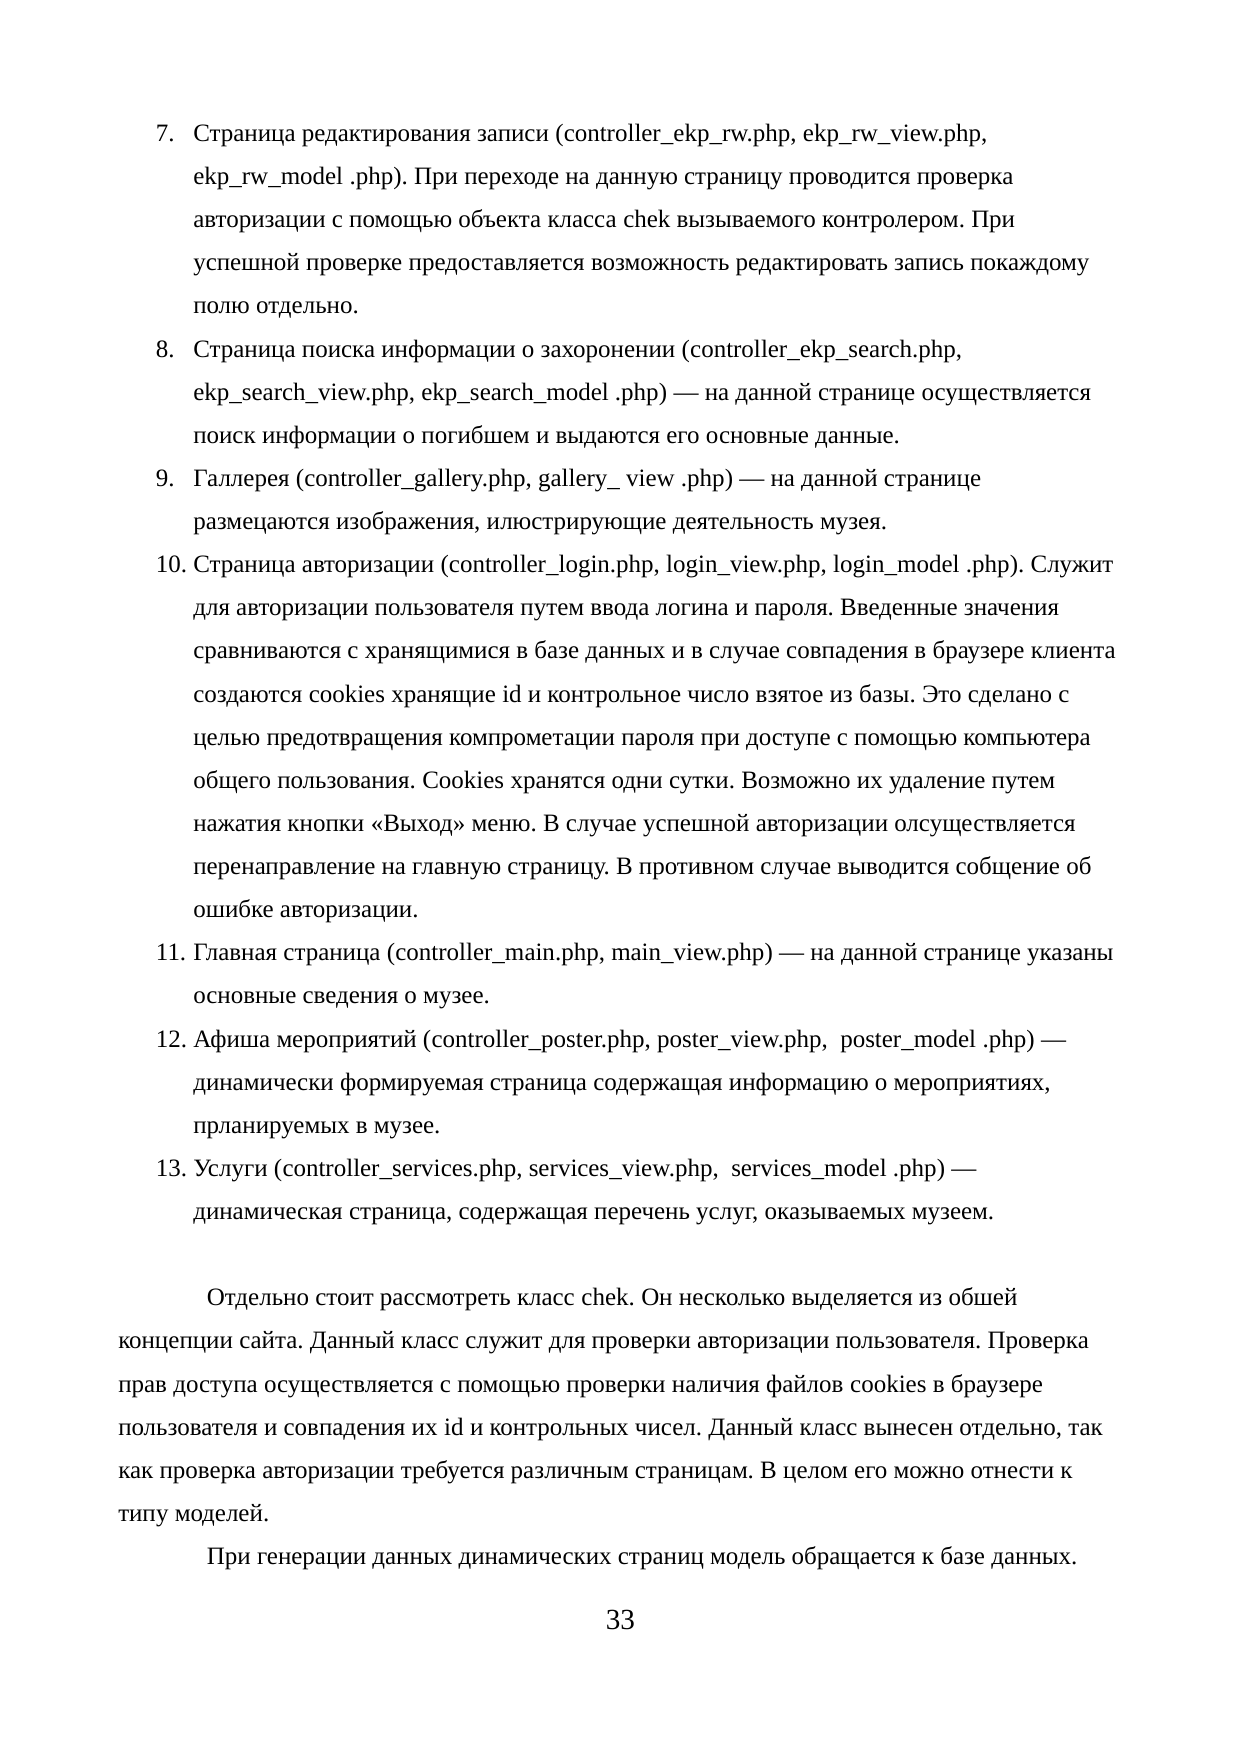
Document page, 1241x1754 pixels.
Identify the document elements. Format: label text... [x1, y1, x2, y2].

list Страница поиска информации о захоронении (controller_ekp_search.php, ekp_search_view.php, ekp_search_model .php) — на данной странице осуществляется поиск информации о погибшем и выдаются его основные данные. [156, 334, 1122, 449]
text При генерации данных динамических страниц модель обращается к базе данных. [118, 1541, 1122, 1570]
list Афиша мероприятий (controller_poster.php, poster_view.php, poster_model .php) — динамически формируемая страница содержащая информацию о мероприятиях, прланируемых в музее. [156, 1024, 1122, 1139]
list Главная страница (controller_main.php, main_view.php) — на данной странице указаны основные сведения о музее. [156, 937, 1122, 1009]
list Страница авторизации (controller_login.php, login_view.php, login_model .php). Служит для авторизации пользователя путем ввода логина и пароля. Введенные значения сравниваются с хранящимися в базе данных и в случае совпадения в браузере клиента создаются cookies хранящие id и контрольное число взятое из базы. Это сделано с целью предотвращения компрометации пароля при доступе с помощью компьютера общего пользования. Cookies хранятся одни сутки. Возможно их удаление путем нажатия кнопки «Выход» меню. В случае успешной авторизации олсуществляется перенаправление на главную страницу. В противном случае выводится собщение об ошибке авторизации. [156, 549, 1122, 923]
list Галлерея (controller_gallery.php, gallery_ view .php) — на данной странице размецаются изображения, илюстрирующие деятельность музея. [156, 463, 1122, 535]
text Отдельно стоит рассмотреть класс chek. Он несколько выделяется из обшей концепции сайта. Данный класс служит для проверки авторизации пользователя. Проверка прав доступа осуществляется с помощью проверки наличия файлов cookies в браузере пользователя и совпадения их id и контрольных чисел. Данный класс вынесен отдельно, так как проверка авторизации требуется различным страницам. В целом его можно отнести к типу моделей. [118, 1282, 1122, 1527]
list Услуги (controller_services.php, services_view.php, services_model .php) — динамическая страница, содержащая перечень услуг, оказываемых музеем. [156, 1153, 1122, 1225]
list Страница редактирования записи (controller_ekp_rw.php, ekp_rw_view.php, ekp_rw_model .php). При переходе на данную страницу проводится проверка авторизации с помощью объекта класса chek вызываемого контролером. При успешной проверке предоставляется возможность редактировать запись покаждому полю отдельно. [156, 118, 1122, 319]
